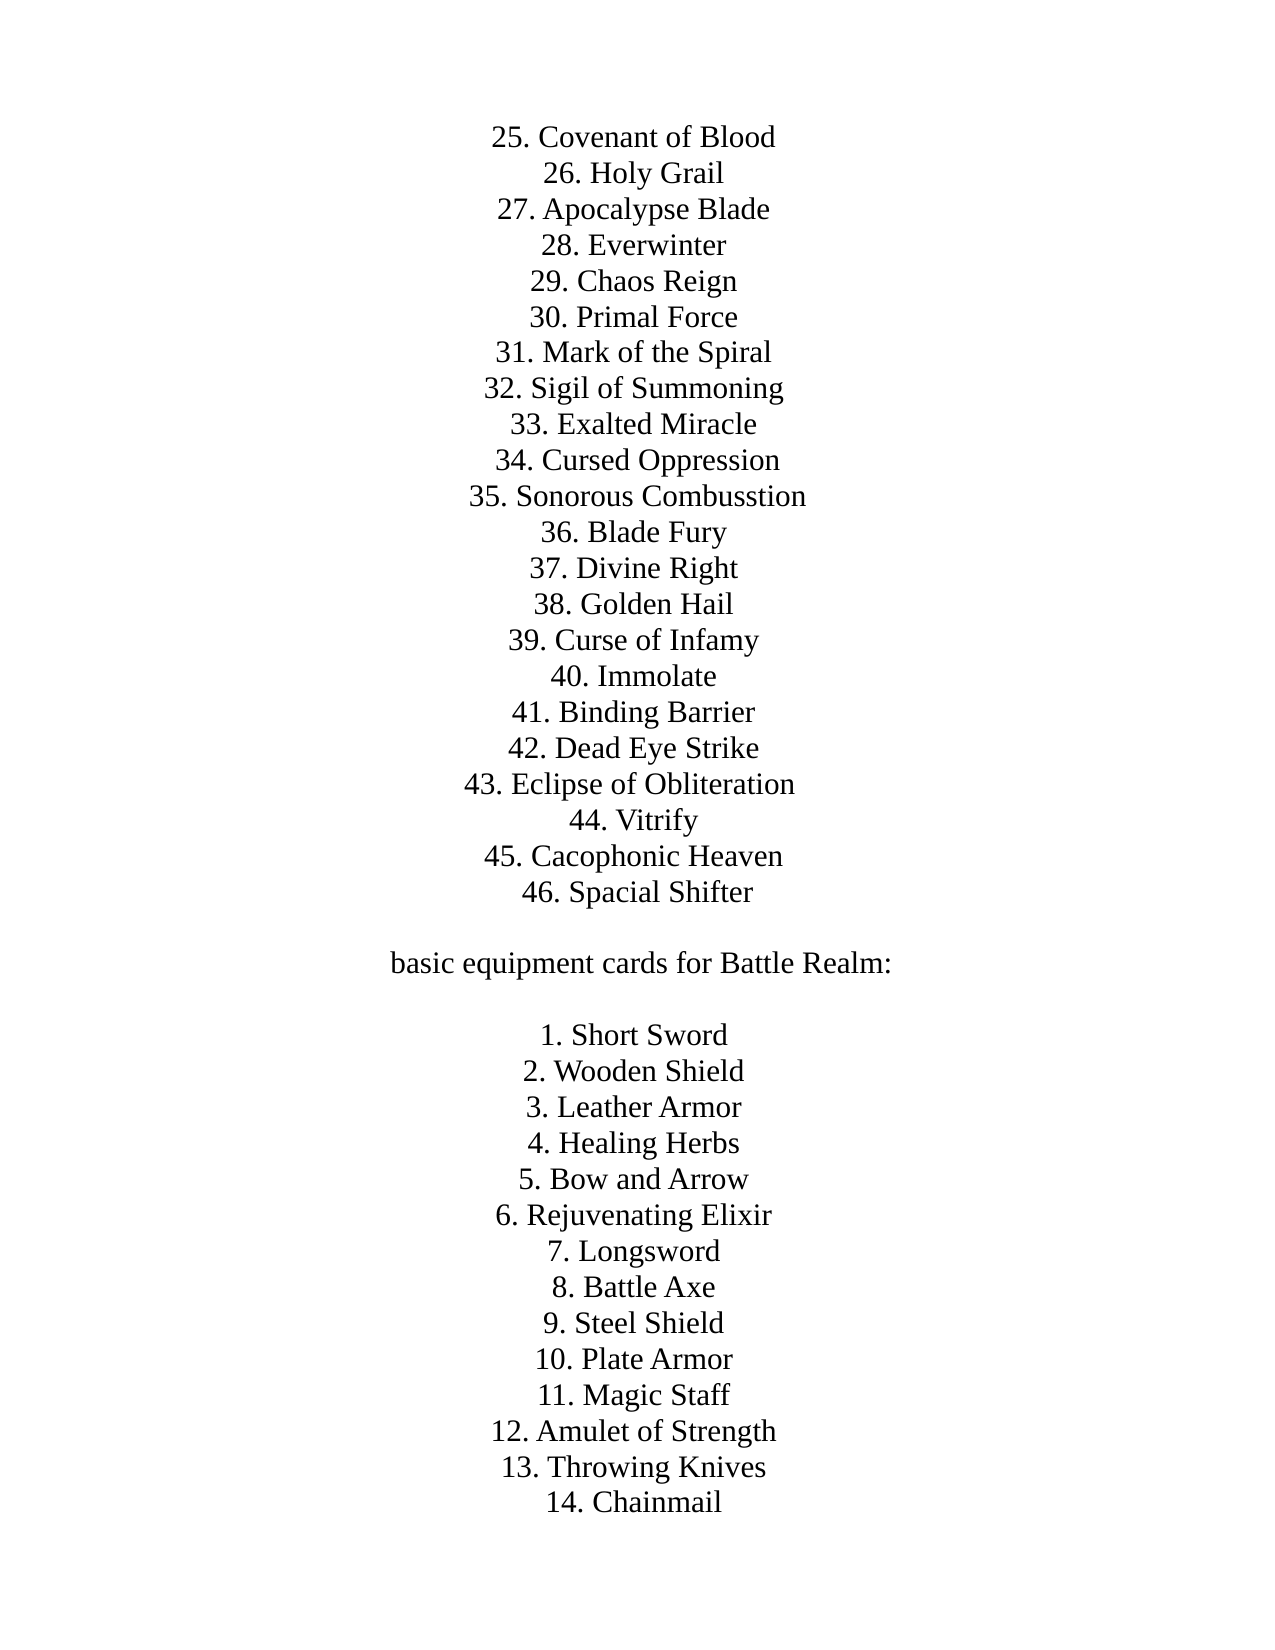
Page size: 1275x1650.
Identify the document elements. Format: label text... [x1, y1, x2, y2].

text 46. Spacial Shifter [118, 873, 1157, 909]
text 25. Covenant of Blood 26. Holy Grail 27. Apocalypse Blade 28. Everwinter 29. Chaos Reign 30. Primal Force 31. Mark of the Spiral 32. Sigil of Summoning 33. Exalted Miracle 34. Cursed Oppression 35. Sonorous Combusstion 36. Blade Fury 37. Divine Right 38. Golden Hail 39. Curse of Infamy 40. Immolate 41. Binding Barrier 42. Dead Eye Strike 43. Eclipse of Obliteration 44. Vitrify 45. Cacophonic Heaven [118, 118, 1157, 873]
text basic equipment cards for Battle Realm: 1. Short Sword 2. Wooden Shield 3. Leather Armor 4. Healing Herbs 5. Bow and Arrow 6. Rejuvenating Elixir 7. Longsword 8. Battle Axe 9. Steel Shield 10. Plate Armor 11. Magic Staff 12. Amulet of Strength 13. Throwing Knives 14. Chainmail [118, 945, 1157, 1520]
